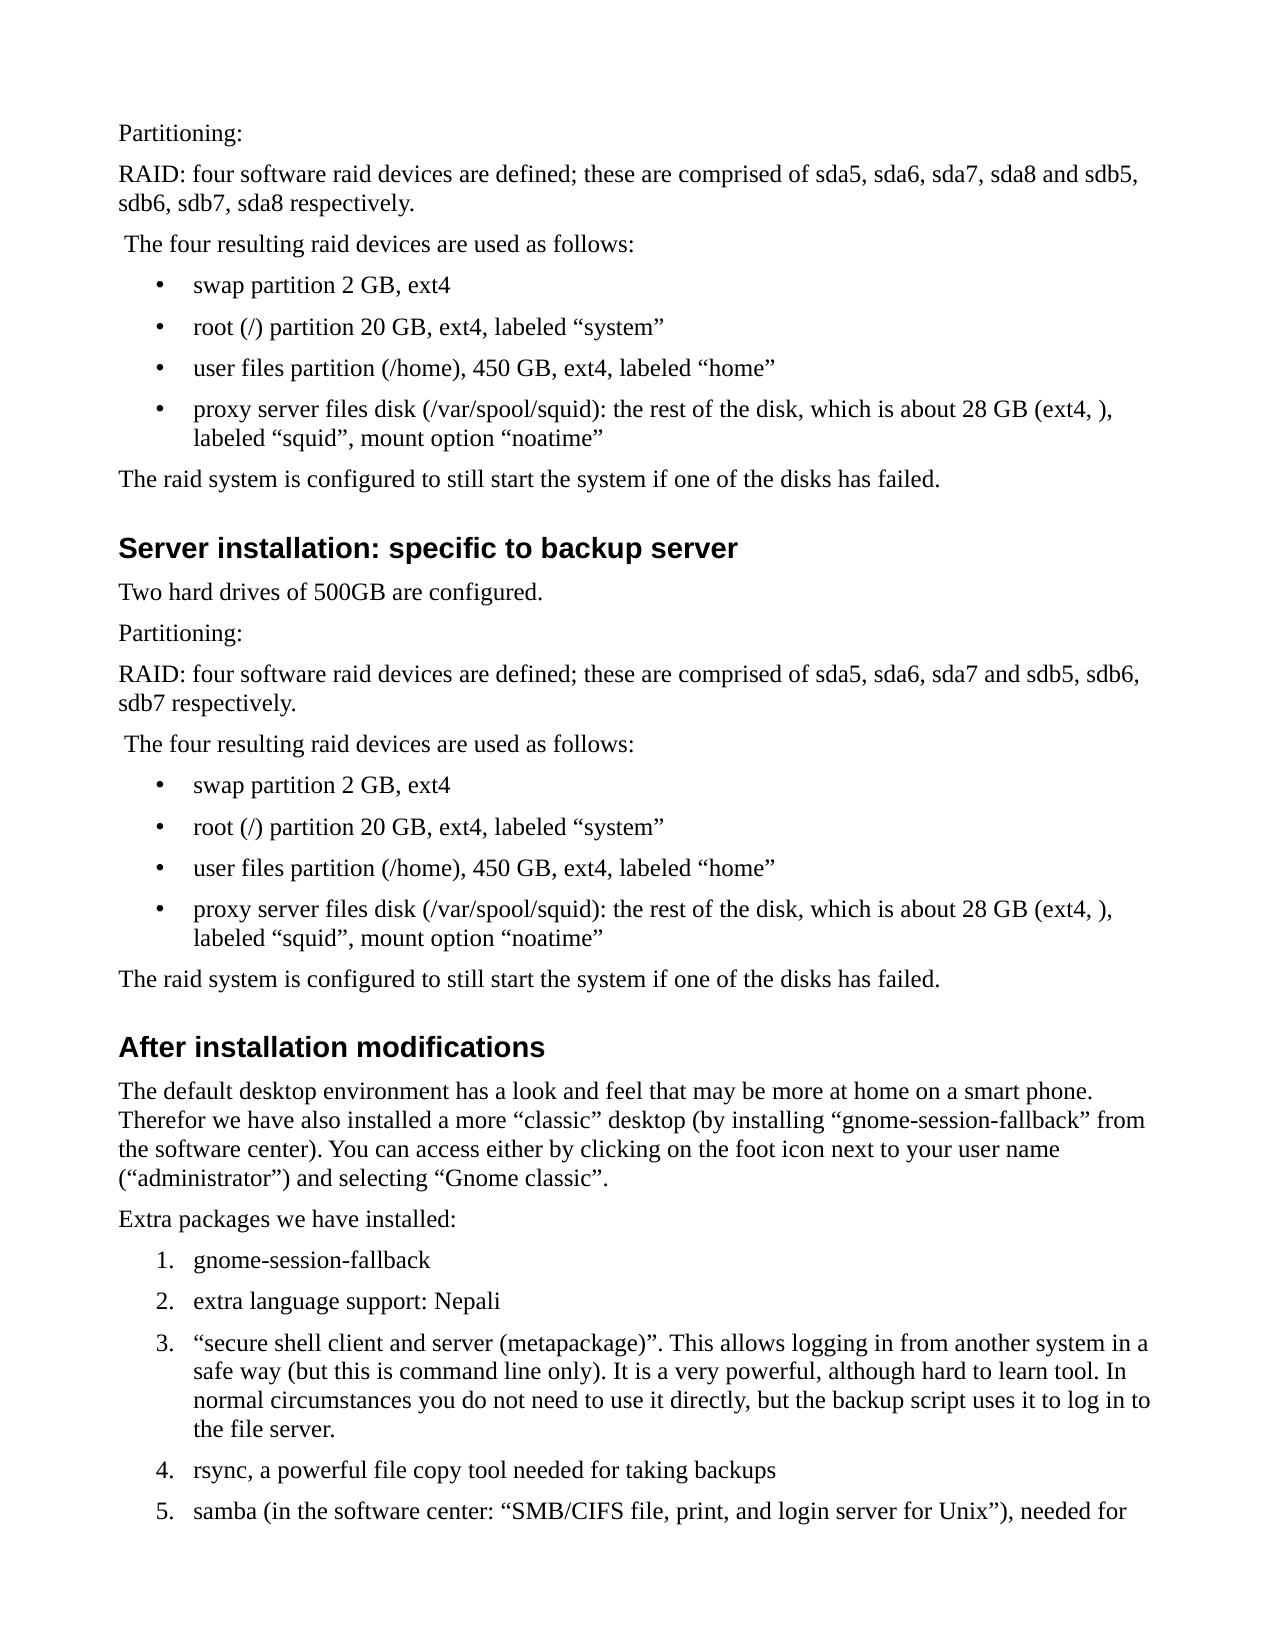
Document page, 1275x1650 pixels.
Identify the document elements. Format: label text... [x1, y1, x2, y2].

text Partitioning: [118, 118, 1157, 147]
list “secure shell client and server (metapackage)”. This allows logging in from another system in a safe way (but this is command line only). It is a very powerful, although hard to learn tool. In normal circumstances you do not need to use it directly, but the backup script uses it to log in to the file server. [156, 1328, 1157, 1443]
list swap partition 2 GB, ext4 [156, 271, 1157, 299]
list proxy server files disk (/var/spool/squid): the rest of the disk, which is about 28 GB (ext4, ), labeled “squid”, mount option “noatime” [156, 394, 1157, 452]
text RAID: four software raid devices are defined; these are comprised of sda5, sda6, sda7 and sdb5, sdb6, sdb7 respectively. [118, 659, 1157, 717]
list user files partition (/home), 450 GB, ext4, labeled “home” [156, 353, 1157, 382]
subtitle Server installation: specific to backup server [118, 531, 1157, 564]
list user files partition (/home), 450 GB, ext4, labeled “home” [156, 853, 1157, 882]
subtitle After installation modifications [118, 1030, 1157, 1064]
list swap partition 2 GB, ext4 [156, 770, 1157, 799]
list samba (in the software center: “SMB/CIFS file, print, and login server for Unix”), needed for [156, 1496, 1157, 1525]
list root (/) partition 20 GB, ext4, labeled “system” [156, 312, 1157, 341]
list proxy server files disk (/var/spool/squid): the rest of the disk, which is about 28 GB (ext4, ), labeled “squid”, mount option “noatime” [156, 894, 1157, 952]
text The raid system is configured to still start the system if one of the disks has failed. [118, 464, 1157, 493]
text Two hard drives of 500GB are configured. [118, 577, 1157, 605]
list gnome-session-fallback [156, 1245, 1157, 1274]
list rsync, a powerful file copy tool needed for taking backups [156, 1455, 1157, 1484]
text Extra packages we have installed: [118, 1204, 1157, 1233]
text The default desktop environment has a look and feel that may be more at home on a smart phone. Therefor we have also installed a more “classic” desktop (by installing “gnome-session-fallback” from the software center). You can access either by clicking on the foot icon next to your user name (“administrator”) and selecting “Gnome classic”. [118, 1076, 1157, 1191]
text Partitioning: [118, 618, 1157, 647]
text The four resulting raid devices are used as follows: [118, 729, 1157, 758]
text The raid system is configured to still start the system if one of the disks has failed. [118, 964, 1157, 993]
text The four resulting raid devices are used as follows: [118, 229, 1157, 258]
list extra language support: Nepali [156, 1286, 1157, 1315]
list root (/) partition 20 GB, ext4, labeled “system” [156, 812, 1157, 840]
text RAID: four software raid devices are defined; these are comprised of sda5, sda6, sda7, sda8 and sdb5, sdb6, sdb7, sda8 respectively. [118, 159, 1157, 217]
